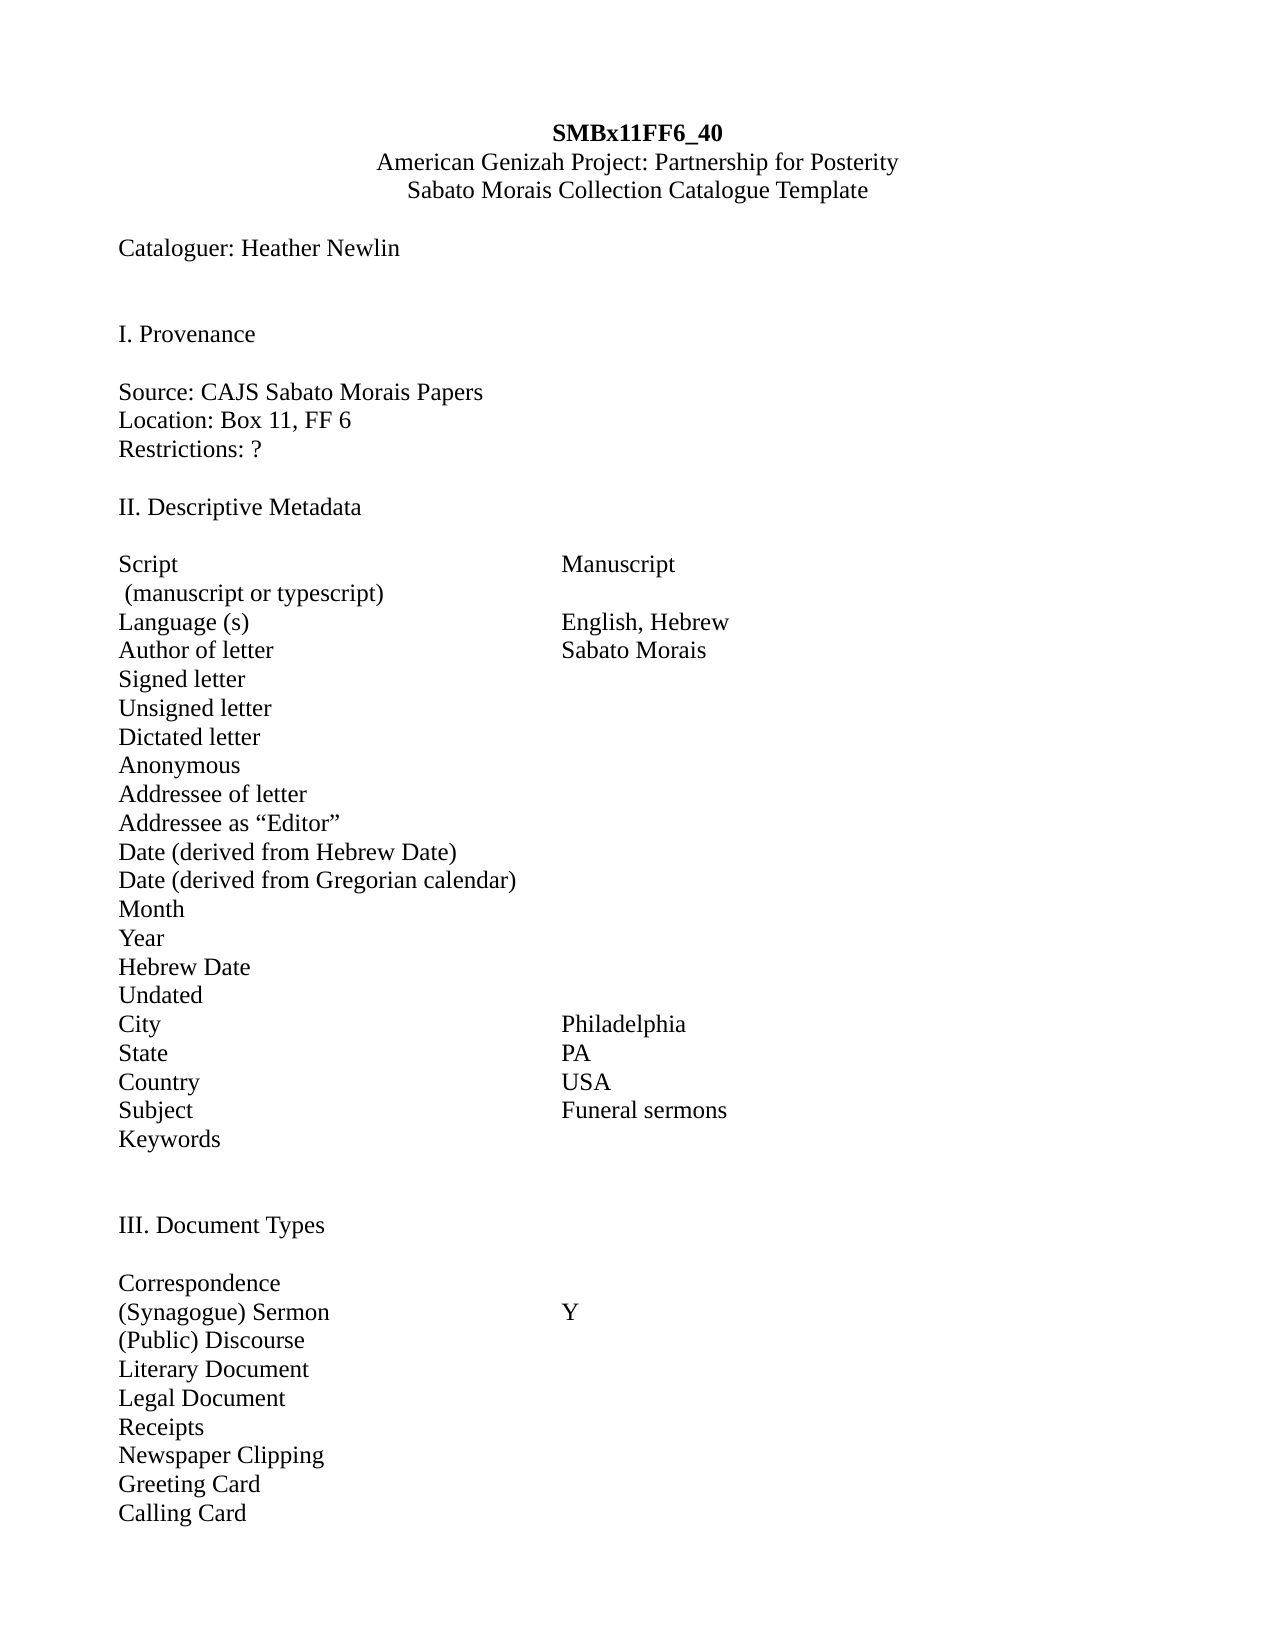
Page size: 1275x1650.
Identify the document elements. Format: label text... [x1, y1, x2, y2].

text SMBx11FF6_40 [118, 118, 1157, 147]
text Receipts [118, 1412, 1157, 1441]
text Unsigned letter [118, 693, 1157, 722]
text Legal Document [118, 1383, 1157, 1412]
text Greeting Card [118, 1469, 1157, 1498]
text Addressee as “Editor” [118, 808, 1157, 837]
text Country USA [118, 1067, 1157, 1096]
text Script Manuscript [118, 549, 1157, 578]
text City Philadelphia [118, 1009, 1157, 1038]
text Language (s) English, Hebrew [118, 607, 1157, 636]
text Year [118, 923, 1157, 952]
text (manuscript or typescript) [118, 578, 1157, 607]
text Hebrew Date [118, 952, 1157, 981]
text Addressee of letter [118, 779, 1157, 808]
text Author of letter Sabato Morais [118, 636, 1157, 664]
text Signed letter [118, 664, 1157, 693]
text Cataloguer: Heather Newlin [118, 233, 1157, 262]
text (Public) Discourse [118, 1326, 1157, 1354]
text Undated [118, 981, 1157, 1009]
text Keywords [118, 1124, 1157, 1153]
text I. Provenance [118, 319, 1157, 348]
text Sabato Morais Collection Catalogue Template [118, 176, 1157, 204]
text Dictated letter [118, 722, 1157, 751]
text (Synagogue) Sermon Y [118, 1297, 1157, 1326]
text II. Descriptive Metadata [118, 492, 1157, 521]
text Newspaper Clipping [118, 1441, 1157, 1469]
text Date (derived from Gregorian calendar) [118, 866, 1157, 894]
text Calling Card [118, 1498, 1157, 1527]
text American Genizah Project: Partnership for Posterity [118, 147, 1157, 176]
text Literary Document [118, 1354, 1157, 1383]
text Restrictions: ? [118, 434, 1157, 463]
text Month [118, 894, 1157, 923]
text State PA [118, 1038, 1157, 1067]
text Correspondence [118, 1268, 1157, 1297]
text Anonymous [118, 751, 1157, 779]
text Source: CAJS Sabato Morais Papers [118, 377, 1157, 406]
text Subject Funeral sermons [118, 1096, 1157, 1124]
text III. Document Types [118, 1211, 1157, 1239]
text Location: Box 11, FF 6 [118, 406, 1157, 434]
text Date (derived from Hebrew Date) [118, 837, 1157, 866]
